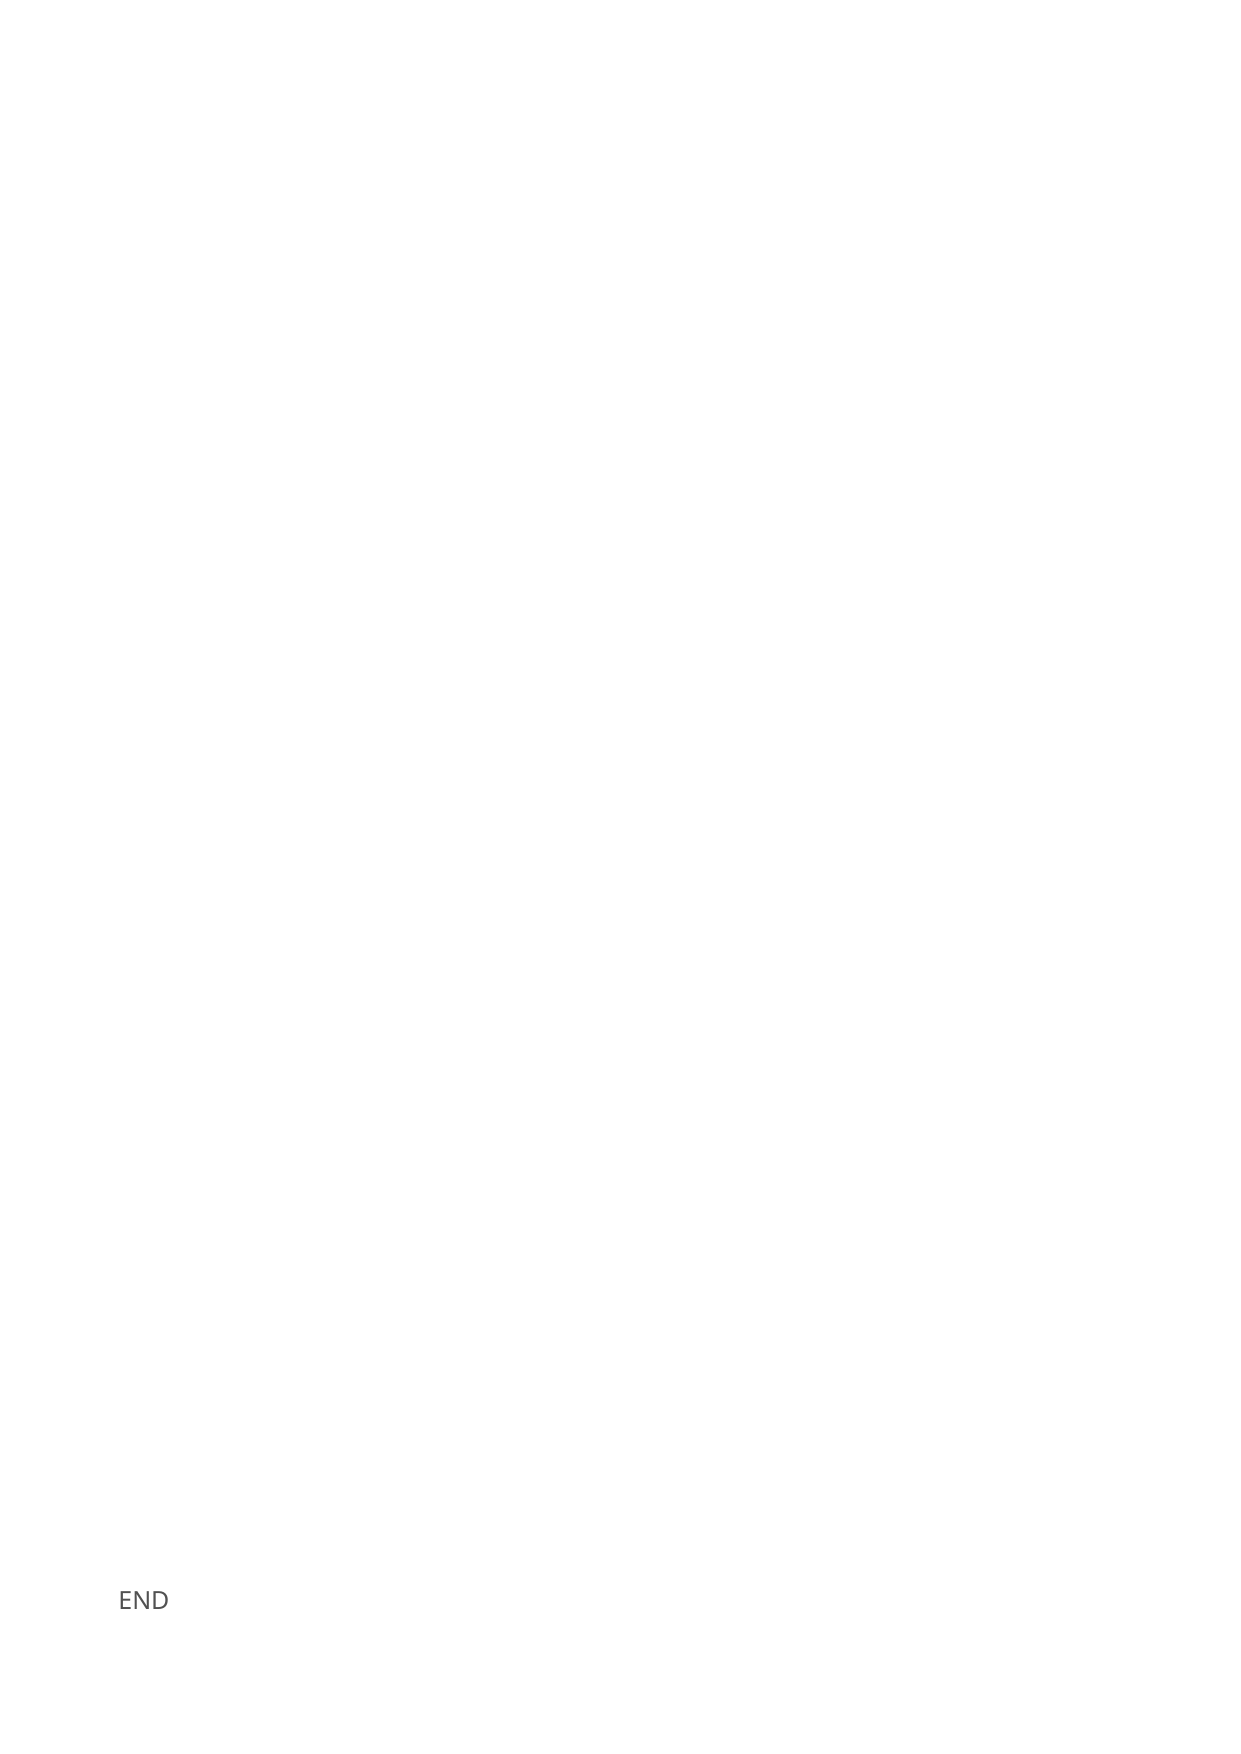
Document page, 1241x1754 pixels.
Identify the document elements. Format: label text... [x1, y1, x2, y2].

text END [118, 1583, 1122, 1617]
